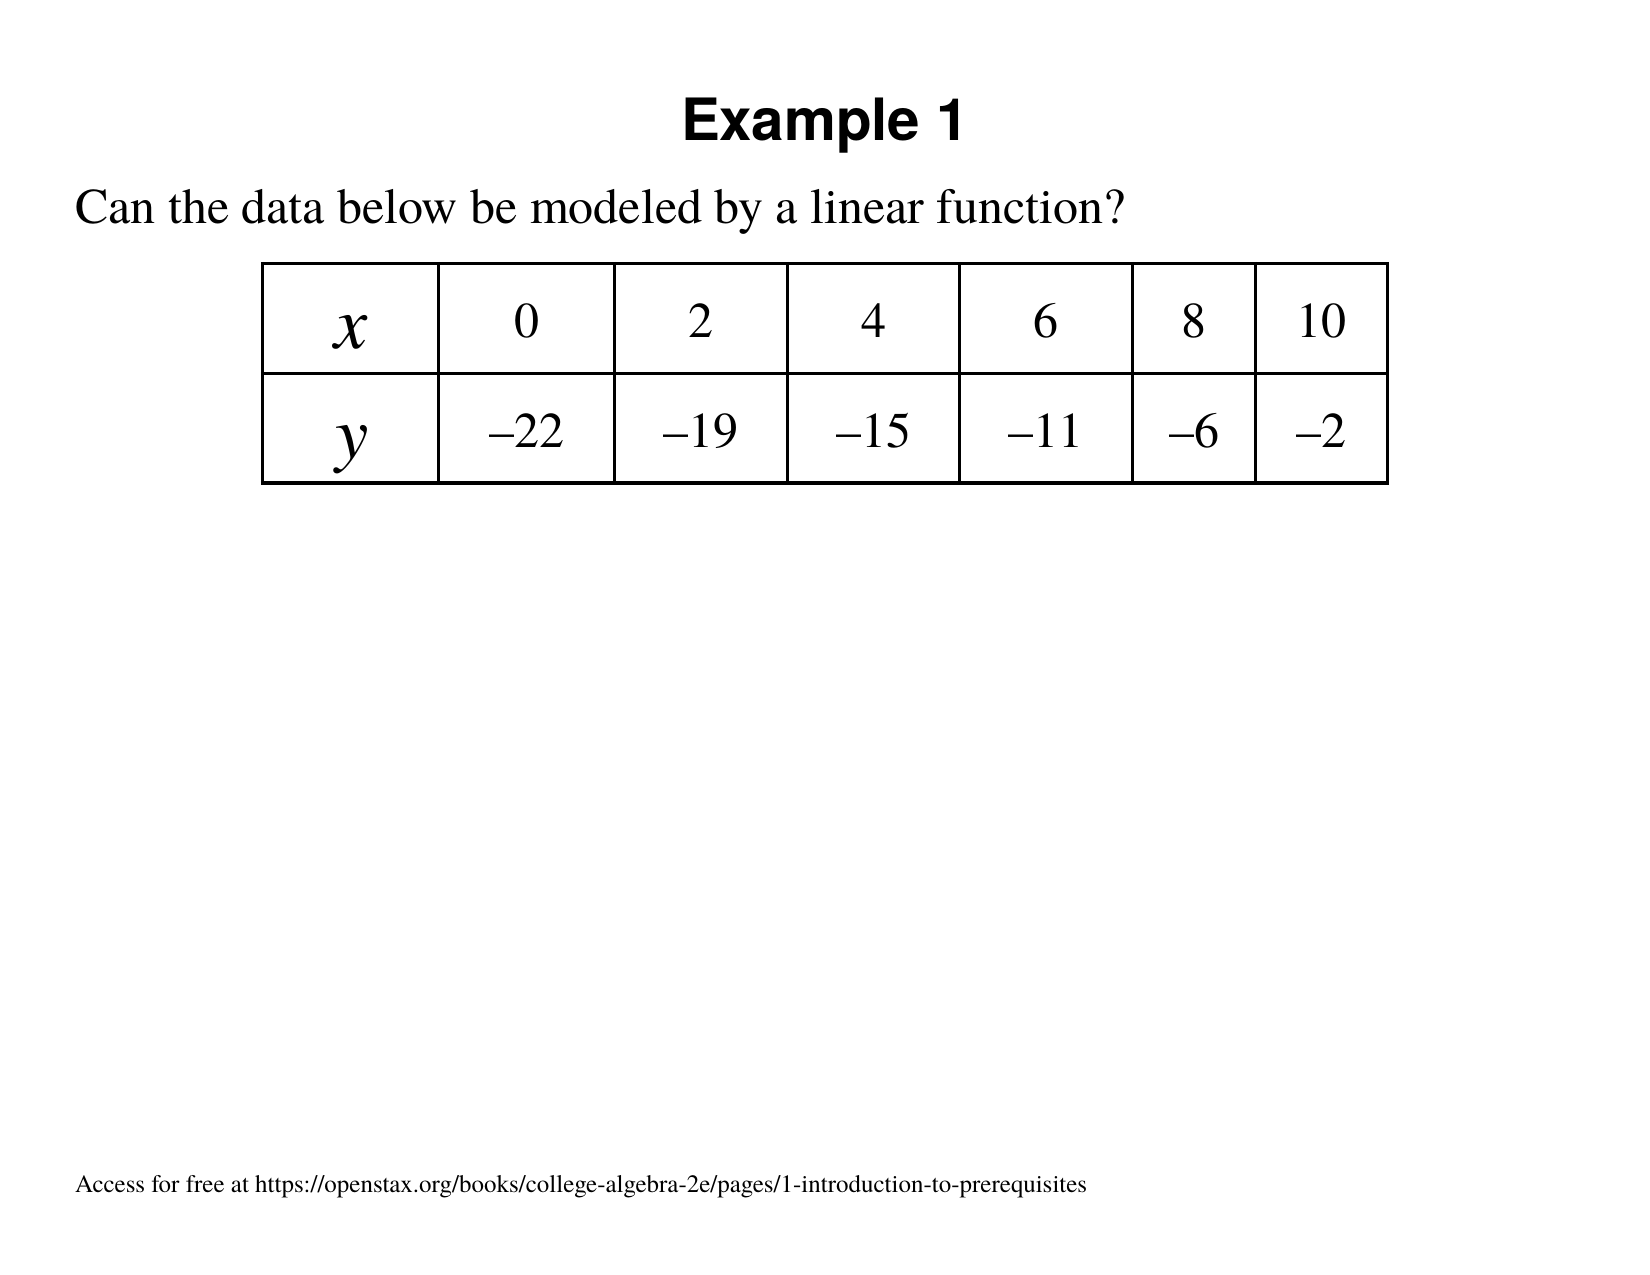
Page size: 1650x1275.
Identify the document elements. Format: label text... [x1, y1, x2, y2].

title Example 1 [75, 75, 1575, 158]
table_cell –19 [616, 375, 786, 481]
table_cell [264, 375, 437, 481]
table_header 10 [1257, 265, 1386, 372]
table_header 0 [440, 265, 613, 372]
table_header 6 [961, 265, 1131, 372]
table_cell –6 [1134, 375, 1254, 481]
table_header 8 [1134, 265, 1254, 372]
table_header [264, 265, 437, 372]
table_header 4 [789, 265, 958, 372]
text Can the data below be modeled by a linear function? [75, 171, 1575, 237]
table_header 2 [616, 265, 786, 372]
table_cell –15 [789, 375, 958, 481]
table_cell –11 [961, 375, 1131, 481]
table_cell –2 [1257, 375, 1386, 481]
table_cell –22 [440, 375, 613, 481]
